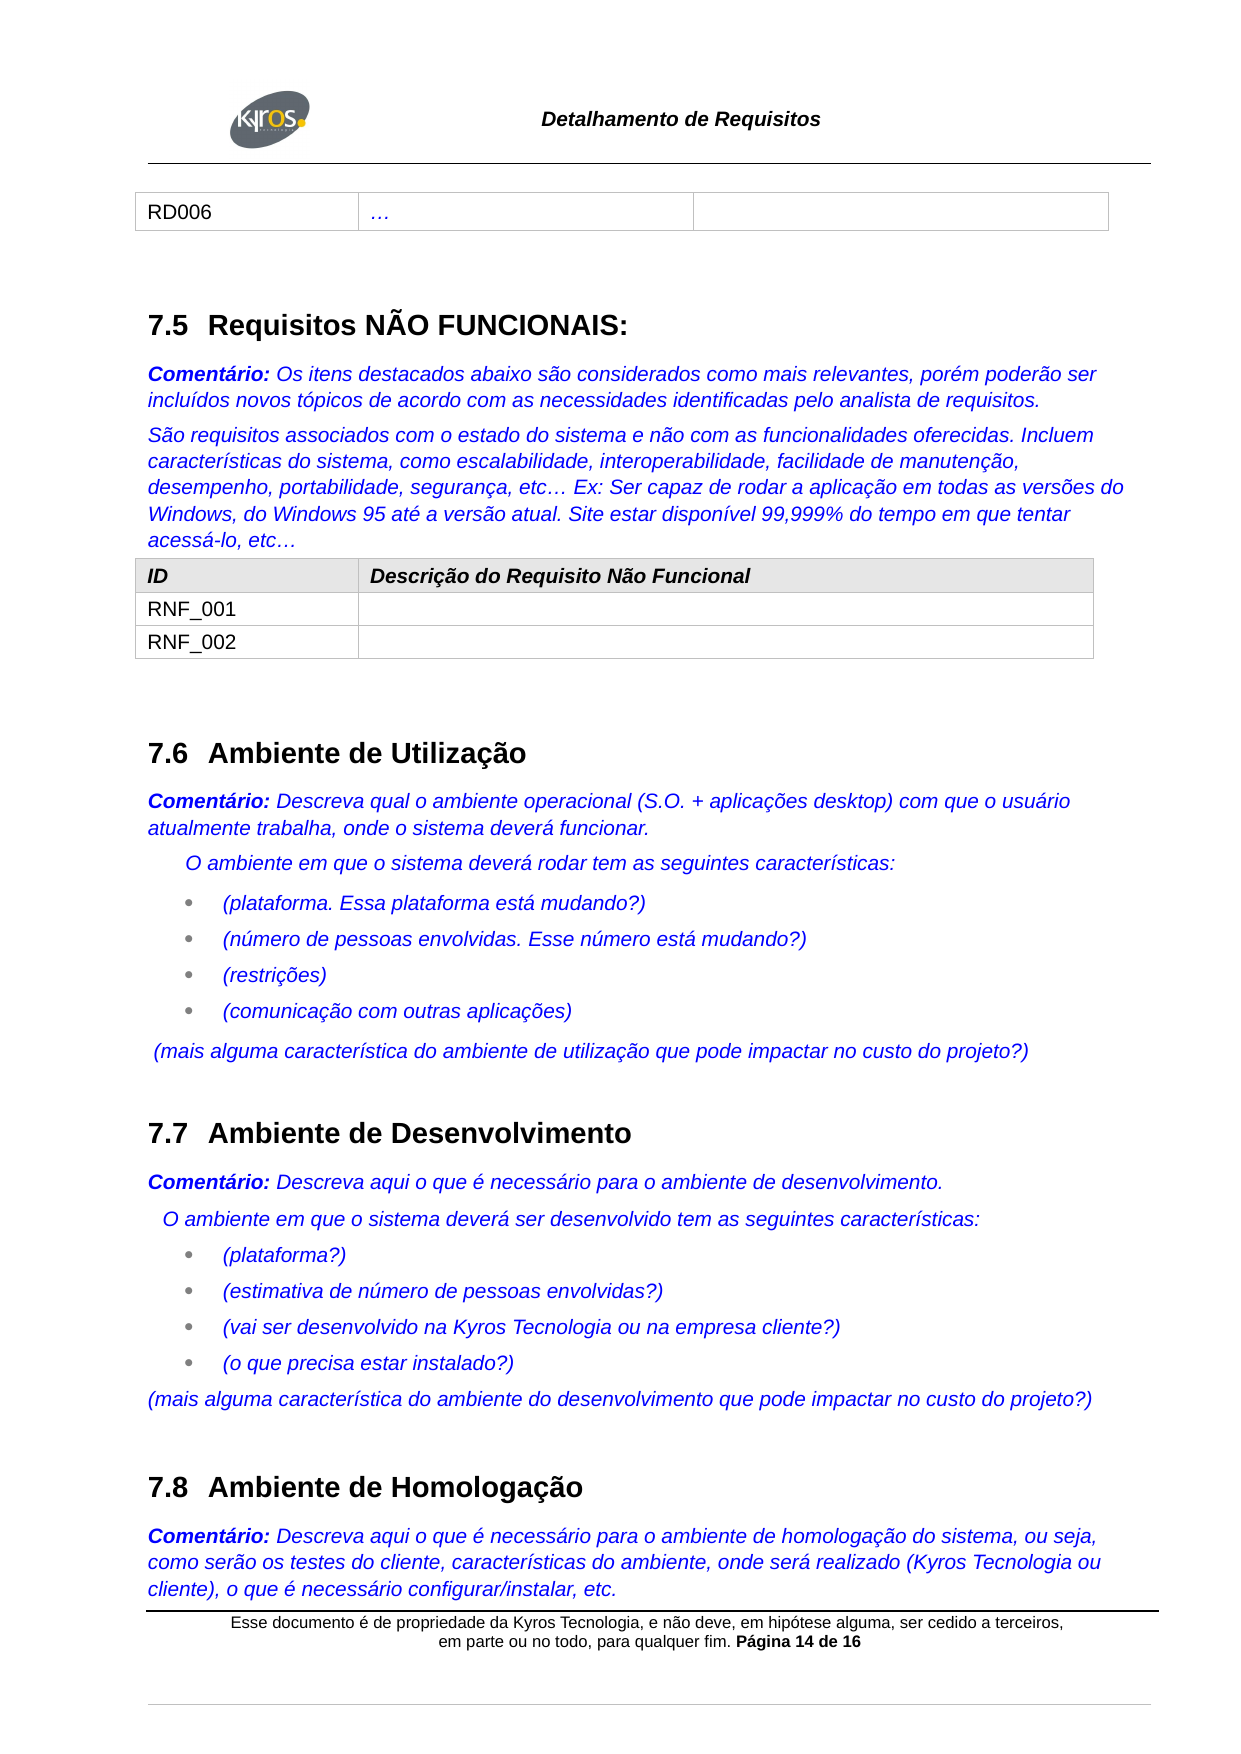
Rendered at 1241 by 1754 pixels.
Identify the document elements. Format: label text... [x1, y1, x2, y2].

text São requisitos associados com o estado do sistema e não com as funcionalidades oferecidas. Incluem características do sistema, como escalabilidade, interoperabilidade, facilidade de manutenção, desempenho, portabilidade, segurança, etc… Ex: Ser capaz de rodar a aplicação em todas as versões do Windows, do Windows 95 até a versão atual. Site estar disponível 99,999% do tempo em que tentar acessá-lo, etc… [148, 422, 1151, 552]
text (mais alguma característica do ambiente de utilização que pode impactar no custo do projeto?) [148, 1039, 1151, 1063]
picture [229, 79, 311, 159]
table_header Descrição do Requisito Não Funcional [359, 559, 1093, 592]
list (plataforma. Essa plataforma está mudando?) [185, 891, 1151, 914]
list (número de pessoas envolvidas. Esse número está mudando?) [185, 927, 1151, 951]
table_cell [359, 626, 1093, 658]
text Comentário: Os itens destacados abaixo são considerados como mais relevantes, porém poderão ser incluídos novos tópicos de acordo com as necessidades identificadas pelo analista de requisitos. [148, 361, 1151, 412]
text Comentário: Descreva qual o ambiente operacional (S.O. + aplicações desktop) com que o usuário atualmente trabalha, onde o sistema deverá funcionar. [148, 789, 1151, 840]
list (vai ser desenvolvido na Kyros Tecnologia ou na empresa cliente?) [185, 1315, 1151, 1339]
subtitle Ambiente de Utilização [148, 736, 1151, 769]
list (restrições) [185, 963, 1151, 987]
text O ambiente em que o sistema deverá ser desenvolvido tem as seguintes características: [162, 1207, 1151, 1231]
table_cell RNF_002 [136, 626, 358, 658]
subtitle Ambiente de Homologação [148, 1470, 1151, 1504]
text (mais alguma característica do ambiente do desenvolvimento que pode impactar no custo do projeto?) [148, 1387, 1151, 1411]
list (o que precisa estar instalado?) [185, 1351, 1151, 1375]
subtitle Requisitos NÃO FUNCIONAIS: [148, 308, 1151, 341]
text O ambiente em que o sistema deverá rodar tem as seguintes características: [185, 850, 1151, 874]
table_cell [359, 593, 1093, 625]
list (plataforma?) [185, 1243, 1151, 1267]
table_cell RD006 [136, 193, 358, 230]
table_header ID [136, 559, 358, 592]
table_cell [694, 193, 1108, 230]
list (comunicação com outras aplicações) [185, 999, 1151, 1023]
text Comentário: Descreva aqui o que é necessário para o ambiente de homologação do sistema, ou seja, como serão os testes do cliente, características do ambiente, onde será realizado (Kyros Tecnologia ou cliente), o que é necessário configurar/instalar, etc. [148, 1524, 1151, 1600]
table_cell RNF_001 [136, 593, 358, 625]
table_cell … [359, 193, 693, 230]
list (estimativa de número de pessoas envolvidas?) [185, 1279, 1151, 1303]
text Comentário: Descreva aqui o que é necessário para o ambiente de desenvolvimento. [148, 1170, 1151, 1194]
subtitle Ambiente de Desenvolvimento [148, 1117, 1151, 1150]
